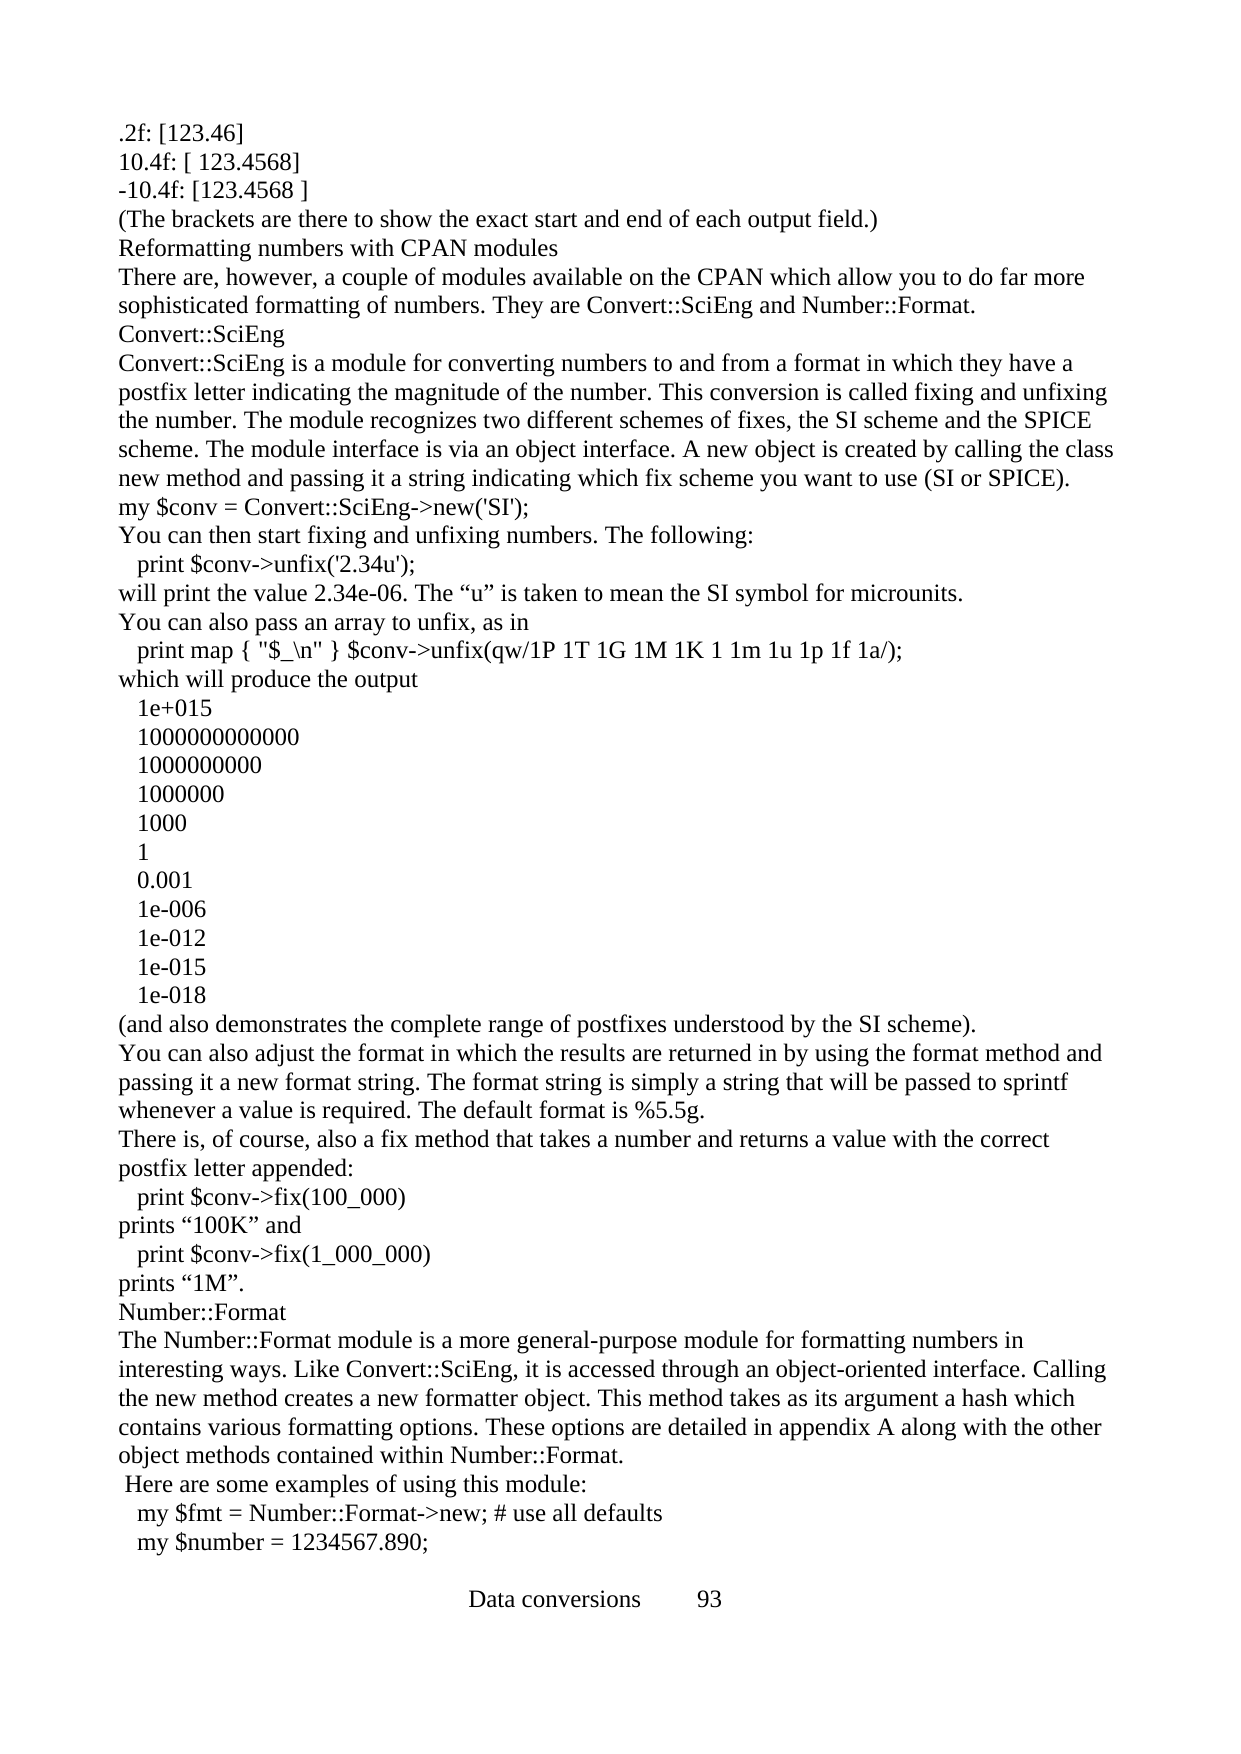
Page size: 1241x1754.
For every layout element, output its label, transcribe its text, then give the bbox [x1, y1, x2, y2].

text The Number::Format module is a more general-purpose module for formatting numbers in interesting ways. Like Convert::SciEng, it is accessed through an object-oriented interface. Calling the new method creates a new formatter object. This method takes as its argument a hash which contains various formatting options. These options are detailed in appendix A along with the other object methods contained within Number::Format. [118, 1326, 1122, 1469]
text Convert::SciEng [118, 319, 1122, 348]
text 0.001 [118, 866, 1122, 894]
text You can also adjust the format in which the results are returned in by using the format method and passing it a new format string. The format string is simply a string that will be passed to sprintf whenever a value is required. The default format is %5.5g. [118, 1038, 1122, 1124]
text will print the value 2.34e-06. The “u” is taken to mean the SI symbol for microunits. [118, 578, 1122, 607]
text my $fmt = Number::Format->new; # use all defaults [118, 1498, 1122, 1527]
text Data conversions 93 [118, 1584, 1122, 1613]
text 1e-015 [118, 952, 1122, 981]
text print map { "$_\n" } $conv->unfix(qw/1P 1T 1G 1M 1K 1 1m 1u 1p 1f 1a/); [118, 636, 1122, 664]
text Reformatting numbers with CPAN modules [118, 233, 1122, 262]
text (The brackets are there to show the exact start and end of each output field.) [118, 204, 1122, 233]
text 1e-006 [118, 894, 1122, 923]
text 1e-018 [118, 981, 1122, 1009]
text There are, however, a couple of modules available on the CPAN which allow you to do far more sophisticated formatting of numbers. They are Convert::SciEng and Number::Format. [118, 262, 1122, 319]
text .2f: [123.46] [118, 118, 1122, 147]
text You can also pass an array to unfix, as in [118, 607, 1122, 636]
text prints “100K” and [118, 1211, 1122, 1239]
text There is, of course, also a fix method that takes a number and returns a value with the correct postfix letter appended: [118, 1124, 1122, 1182]
text 1000000000 [118, 751, 1122, 779]
text 1000000000000 [118, 722, 1122, 751]
text Convert::SciEng is a module for converting numbers to and from a format in which they have a postfix letter indicating the magnitude of the number. This conversion is called fixing and unfixing the number. The module recognizes two different schemes of fixes, the SI scheme and the SPICE scheme. The module interface is via an object interface. A new object is created by calling the class new method and passing it a string indicating which fix scheme you want to use (SI or SPICE). [118, 348, 1122, 492]
text my $number = 1234567.890; [118, 1527, 1122, 1556]
text Number::Format [118, 1297, 1122, 1326]
text print $conv->unfix('2.34u'); [118, 549, 1122, 578]
text 10.4f: [ 123.4568] [118, 147, 1122, 176]
text print $conv->fix(100_000) [118, 1182, 1122, 1211]
text 1e-012 [118, 923, 1122, 952]
text prints “1M”. [118, 1268, 1122, 1297]
text You can then start fixing and unfixing numbers. The following: [118, 521, 1122, 549]
text 1000000 [118, 779, 1122, 808]
text print $conv->fix(1_000_000) [118, 1239, 1122, 1268]
text Here are some examples of using this module: [118, 1469, 1122, 1498]
text which will produce the output [118, 664, 1122, 693]
text -10.4f: [123.4568 ] [118, 176, 1122, 204]
text 1000 [118, 808, 1122, 837]
text my $conv = Convert::SciEng->new('SI'); [118, 492, 1122, 521]
text 1 [118, 837, 1122, 866]
text (and also demonstrates the complete range of postfixes understood by the SI scheme). [118, 1009, 1122, 1038]
text 1e+015 [118, 693, 1122, 722]
